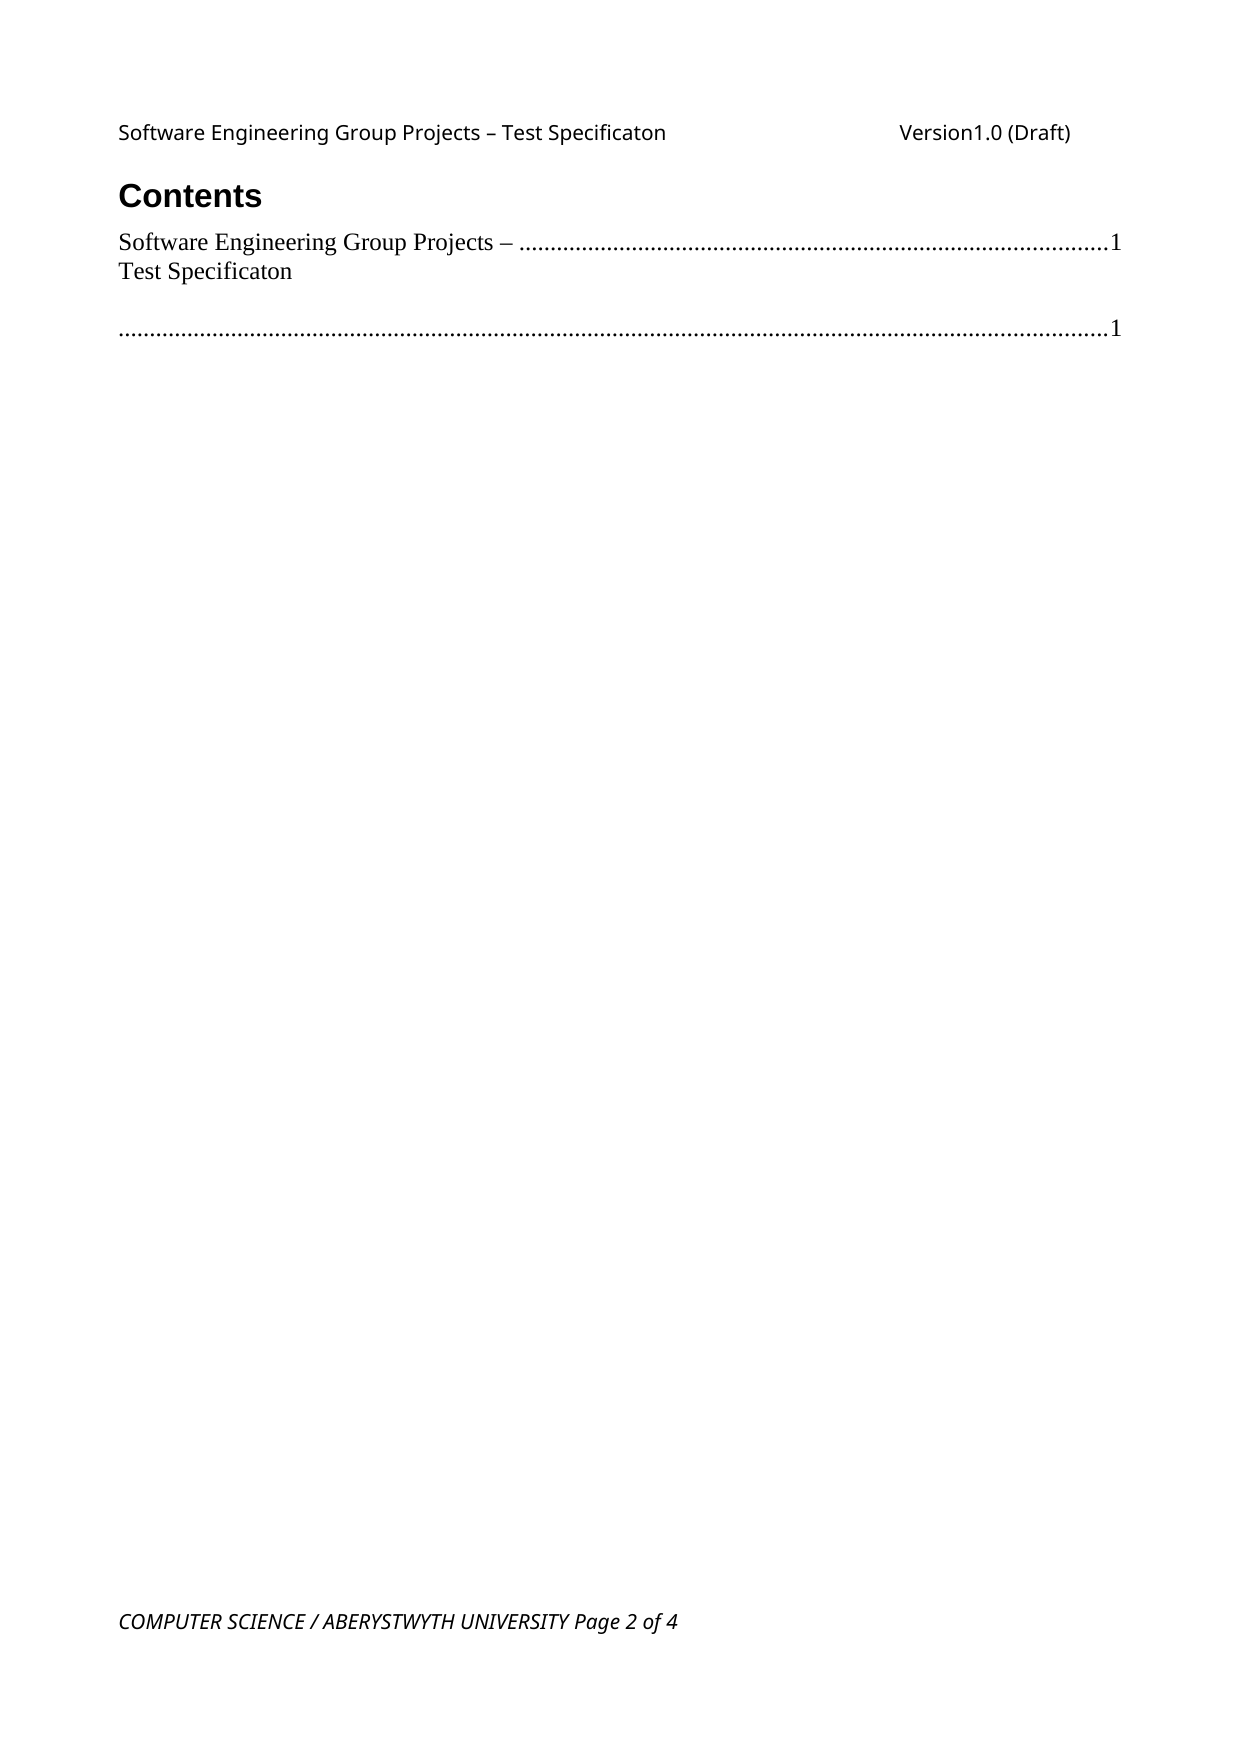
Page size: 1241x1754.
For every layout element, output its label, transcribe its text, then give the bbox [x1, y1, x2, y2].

text Test Specificaton 1 [118, 256, 1122, 342]
text Software Engineering Group Projects – 1 [118, 227, 1122, 256]
subtitle Contents [118, 176, 1122, 214]
